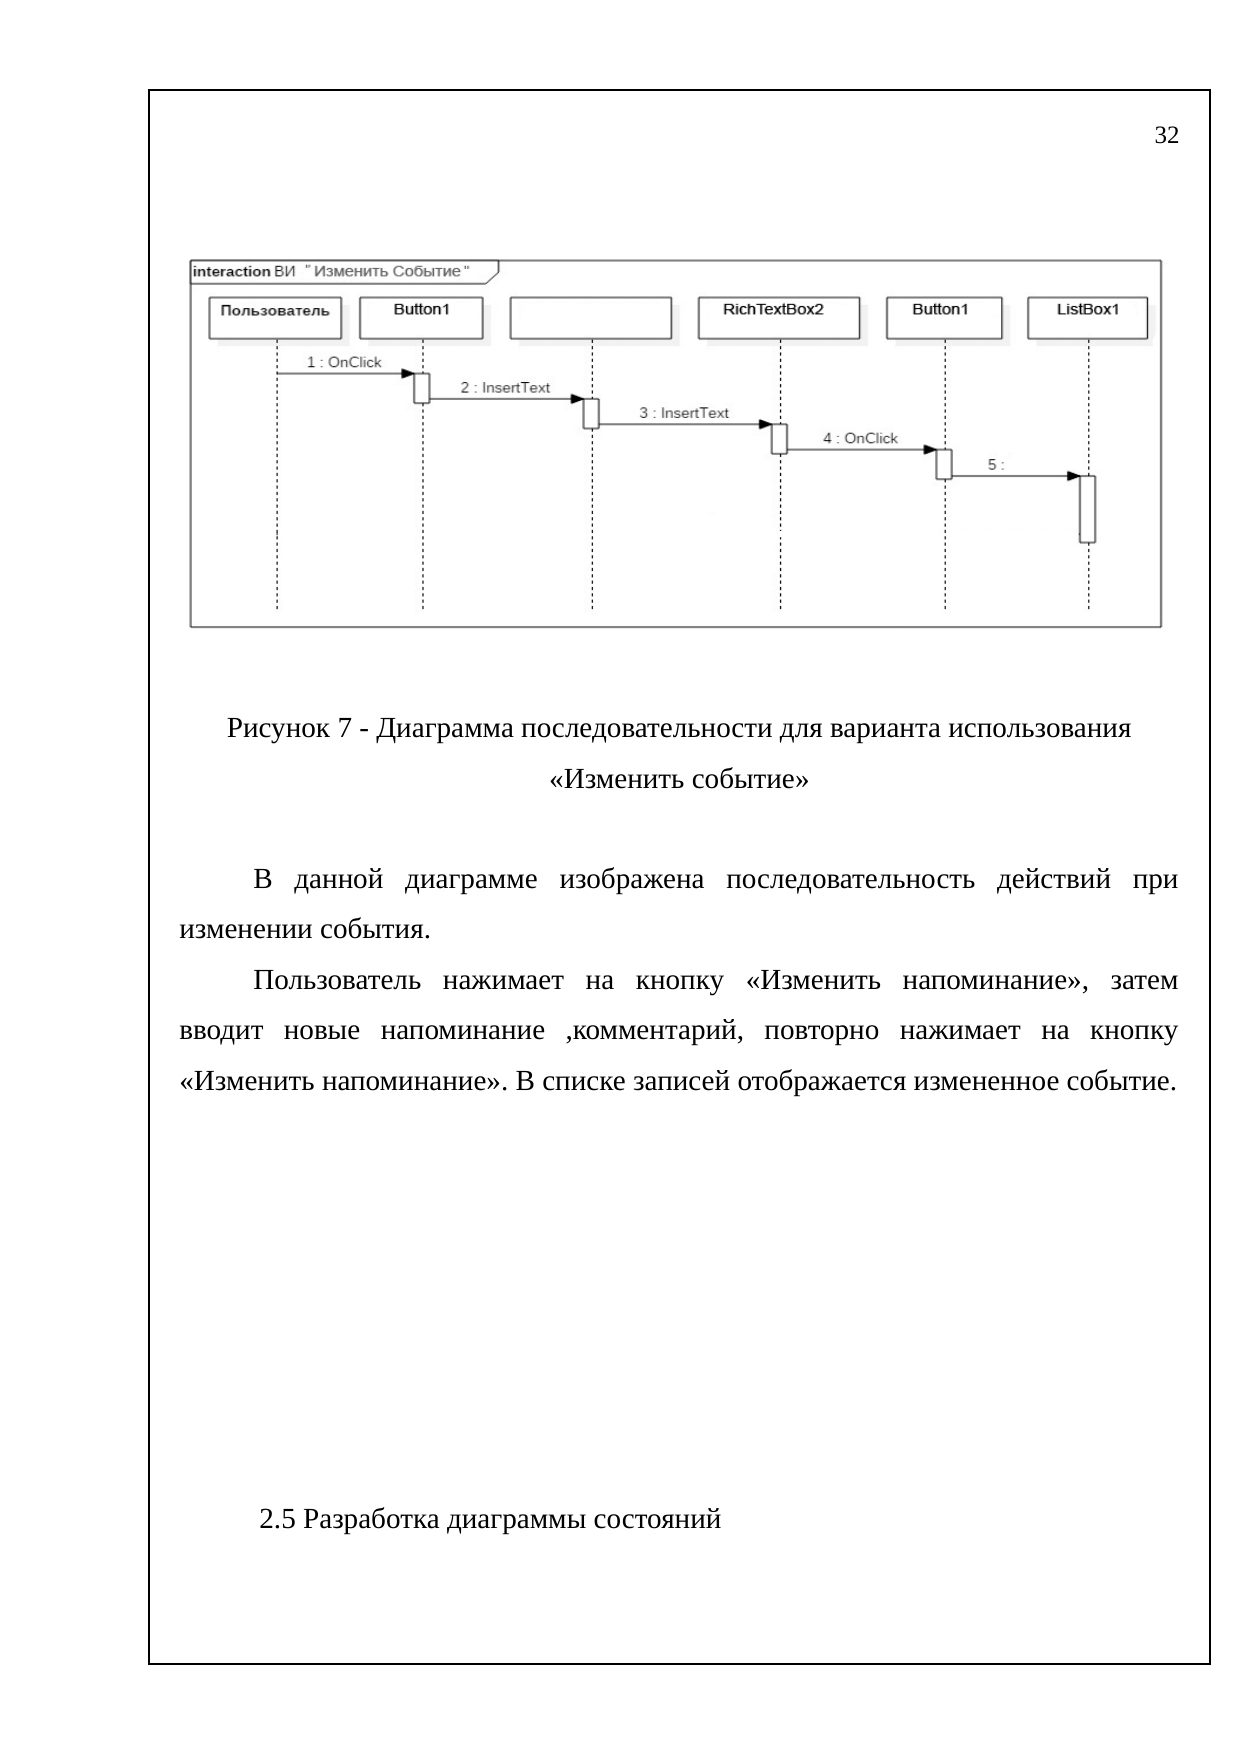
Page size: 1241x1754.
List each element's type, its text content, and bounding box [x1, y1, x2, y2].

text Рисунок 7 - Диаграмма последовательности для варианта использования «Изменить событие» [179, 710, 1179, 794]
text Пользователь нажимает на кнопку «Изменить напоминание», затем вводит новые напоминание ,комментарий, повторно нажимает на кнопку «Изменить напоминание». В списке записей отображается измененное событие. [179, 962, 1179, 1096]
text В данной диаграмме изображена последовательность действий при изменении события. [179, 861, 1179, 945]
text 2.5 Разработка диаграммы состояний [259, 1501, 1181, 1534]
